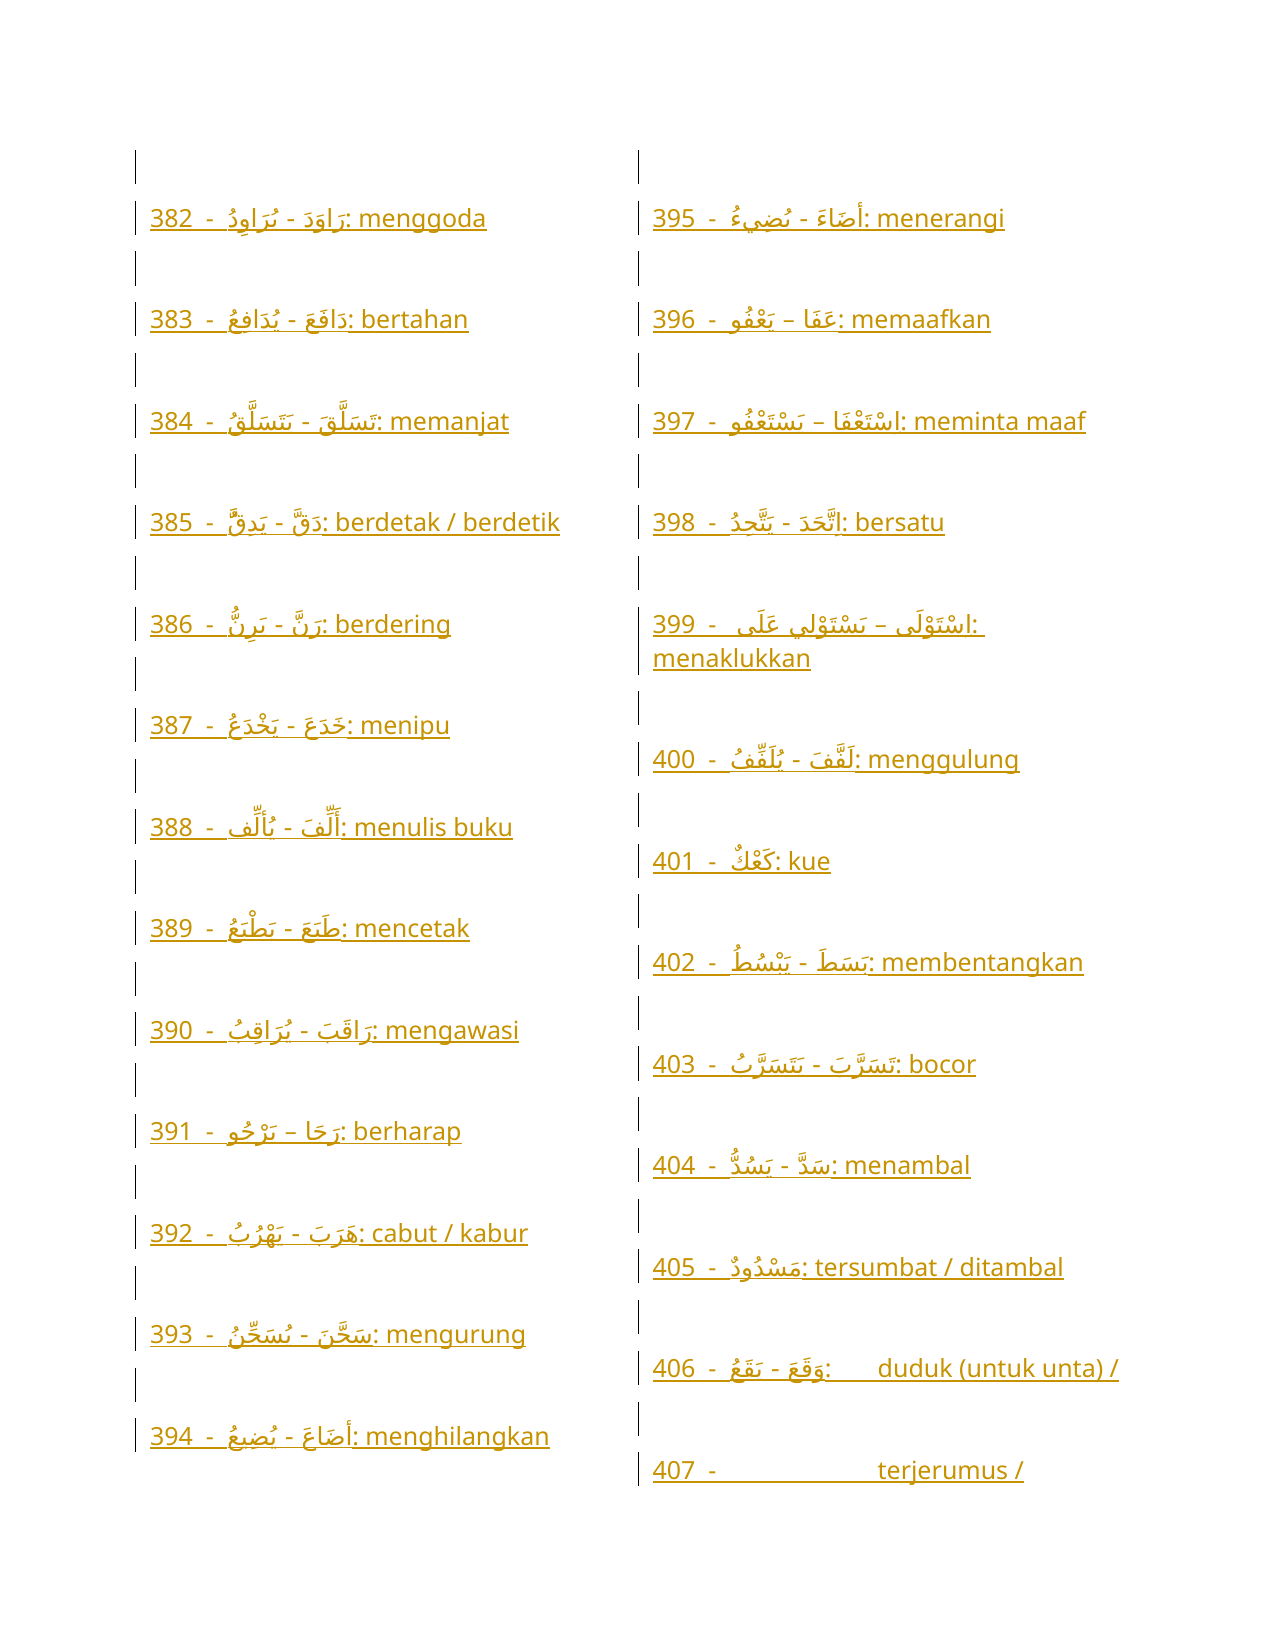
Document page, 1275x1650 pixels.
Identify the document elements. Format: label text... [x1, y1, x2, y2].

text 388 - أَلِّفَ - يُألِّف: menulis buku [150, 809, 622, 843]
text 404 - سَدَّ - يَسُدُّ: menambal [652, 1148, 1125, 1182]
text 385 - دَقَّ - يَدِقَُّ: berdetak / berdetik [150, 505, 622, 539]
text 390 - رَاقَبَ - يُرَاقِبُ: mengawasi [150, 1012, 622, 1046]
text 395 - أضَاءَ - يُضِيءُ: menerangi [652, 201, 1125, 235]
text 393 - سَجَّنَ - يُسَجِّنُ: mengurung [150, 1317, 622, 1351]
text 384 - تَسَلَّقَ - يَتَسَلَّقُ: memanjat [150, 404, 622, 438]
text 403 - تَسَرَّبَ - يَتَسَرَّبُ: bocor [652, 1046, 1125, 1081]
text 386 - رَنَّ - يَرِنُّ: berdering [150, 607, 622, 641]
text 401 - كَعْكٌ: kue [652, 843, 1125, 878]
text 405 - مَسْدُودٌ: tersumbat / ditambal [652, 1249, 1125, 1283]
text 391 - رَجَا – يَرْجُو: berharap [150, 1114, 622, 1148]
text 396 - عَفَا – يَعْفُو: memaafkan [652, 302, 1125, 336]
text 397 - اِسْتَعْفَا – يَسْتَعْفُو: meminta maaf [652, 404, 1125, 438]
text 402 - بَسَطَ - يَبْسُطُ: membentangkan [652, 945, 1125, 979]
text 383 - دَافَعَ - يُدَافِعُ: bertahan [150, 302, 622, 336]
text 399 - اِسْتَوْلَى – يَسْتَوْلِي عَلَى: menaklukkan [652, 607, 1125, 675]
text 392 - هَرَبَ - يَهْرُبُ: cabut / kabur [150, 1215, 622, 1249]
text 400 - لَفَّفَ - يُلَفِّفُ: menggulung [652, 742, 1125, 776]
text 398 - اِتَّحَدَ - يَتَّحِدُ: bersatu [652, 505, 1125, 539]
text 382 - رَاوَدَ - يُرَاوِدُ: menggoda [150, 201, 622, 235]
text 387 - خَدَعَ - يَخْدَعُ: menipu [150, 708, 622, 742]
text 407 - terjerumus / [652, 1452, 1125, 1486]
text 389 - طَبَعَ - يَطْبَعُ: mencetak [150, 911, 622, 945]
text 394 - أضَاعَ - يُضِيعُ: menghilangkan [150, 1418, 622, 1452]
text 406 - وَقَعَ - يَقَعُ: duduk (untuk unta) / [652, 1351, 1125, 1385]
